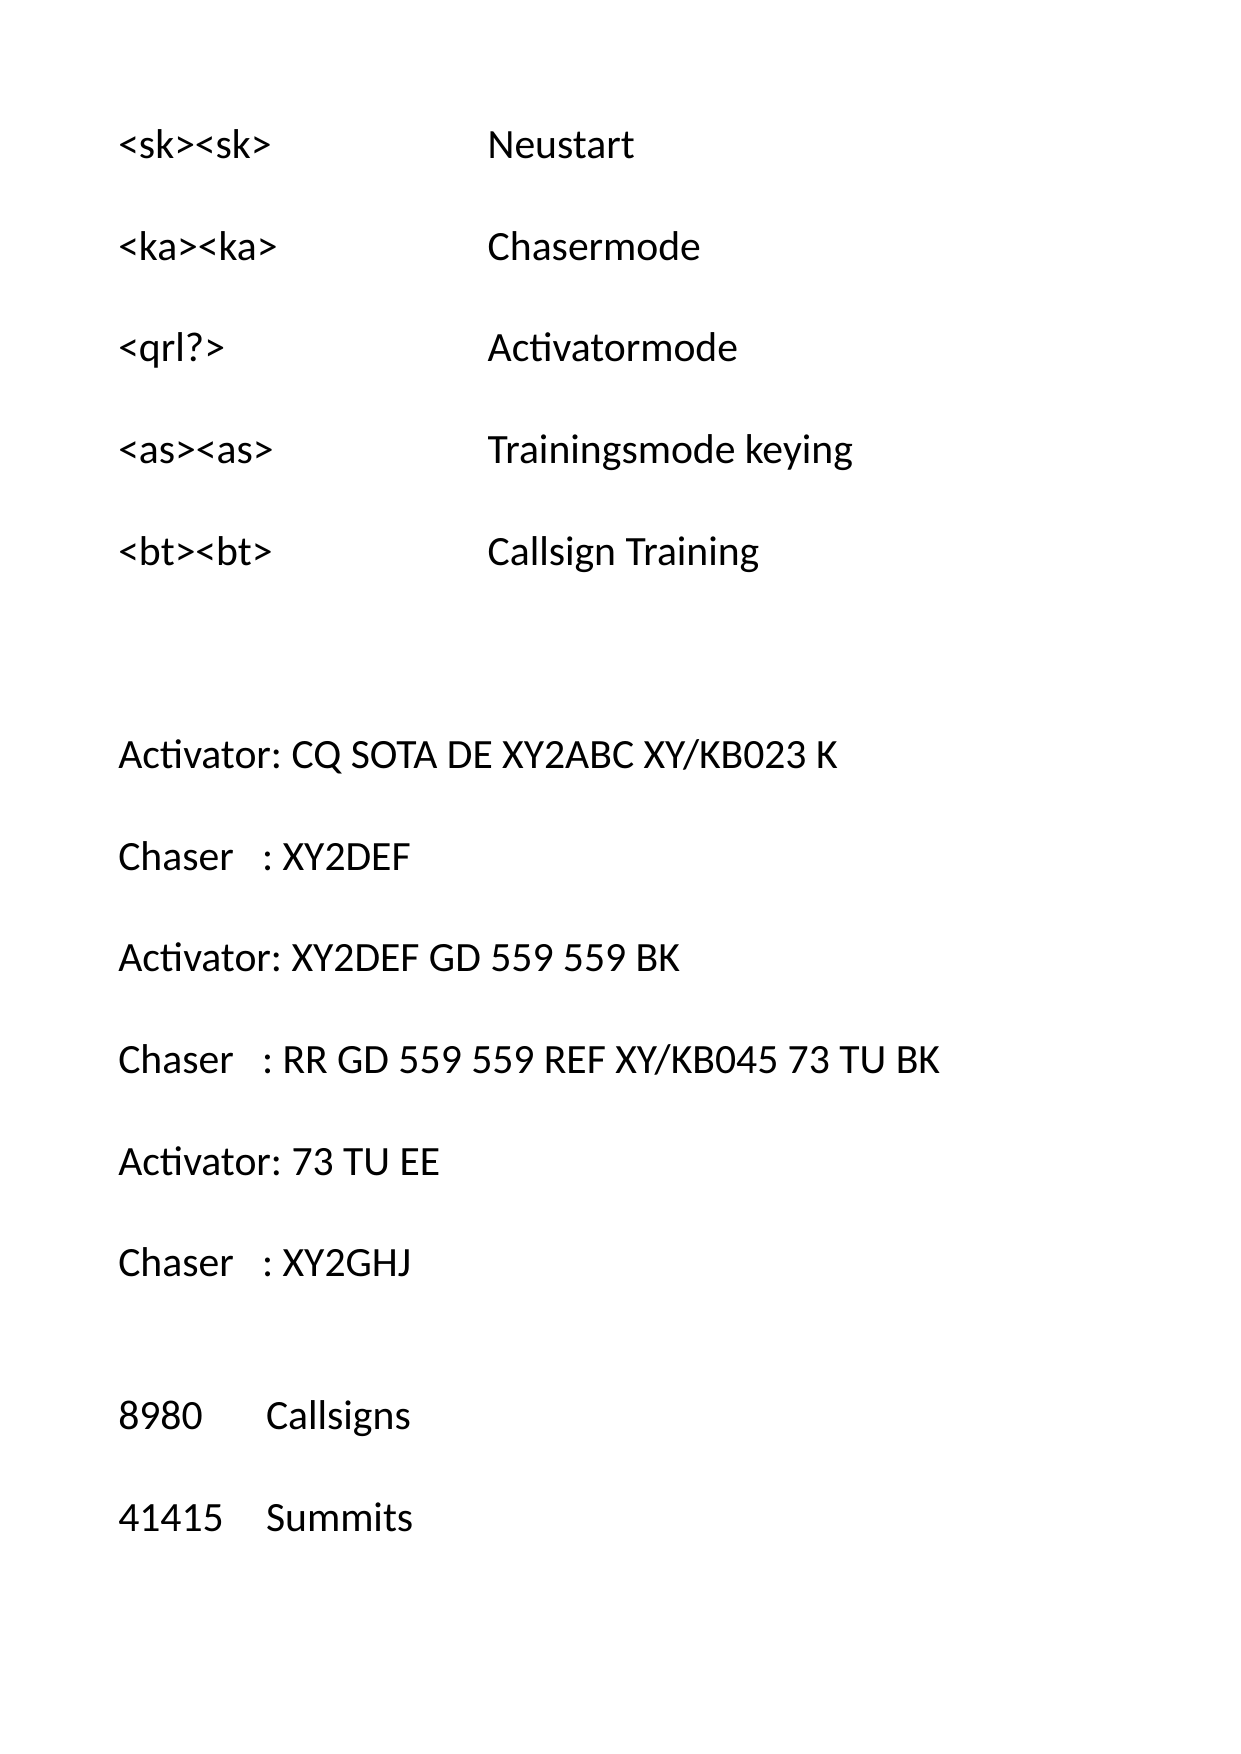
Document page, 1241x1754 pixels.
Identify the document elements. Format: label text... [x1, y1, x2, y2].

text 8980 Callsigns [118, 1389, 1122, 1440]
text <sk><sk> Neustart [118, 118, 1122, 169]
text <bt><bt> Callsign Training [118, 525, 1122, 576]
text <qrl?> Activatormode [118, 321, 1122, 372]
text Chaser : RR GD 559 559 REF XY/KB045 73 TU BK [118, 1033, 1122, 1084]
text Activator: CQ SOTA DE XY2ABC XY/KB023 K [118, 728, 1122, 779]
text Activator: 73 TU EE [118, 1135, 1122, 1186]
text Chaser : XY2GHJ [118, 1236, 1122, 1287]
text <ka><ka> Chasermode [118, 220, 1122, 271]
text <as><as> Trainingsmode keying [118, 423, 1122, 474]
text Activator: XY2DEF GD 559 559 BK [118, 931, 1122, 982]
text Chaser : XY2DEF [118, 830, 1122, 881]
text 41415 Summits [118, 1491, 1122, 1541]
